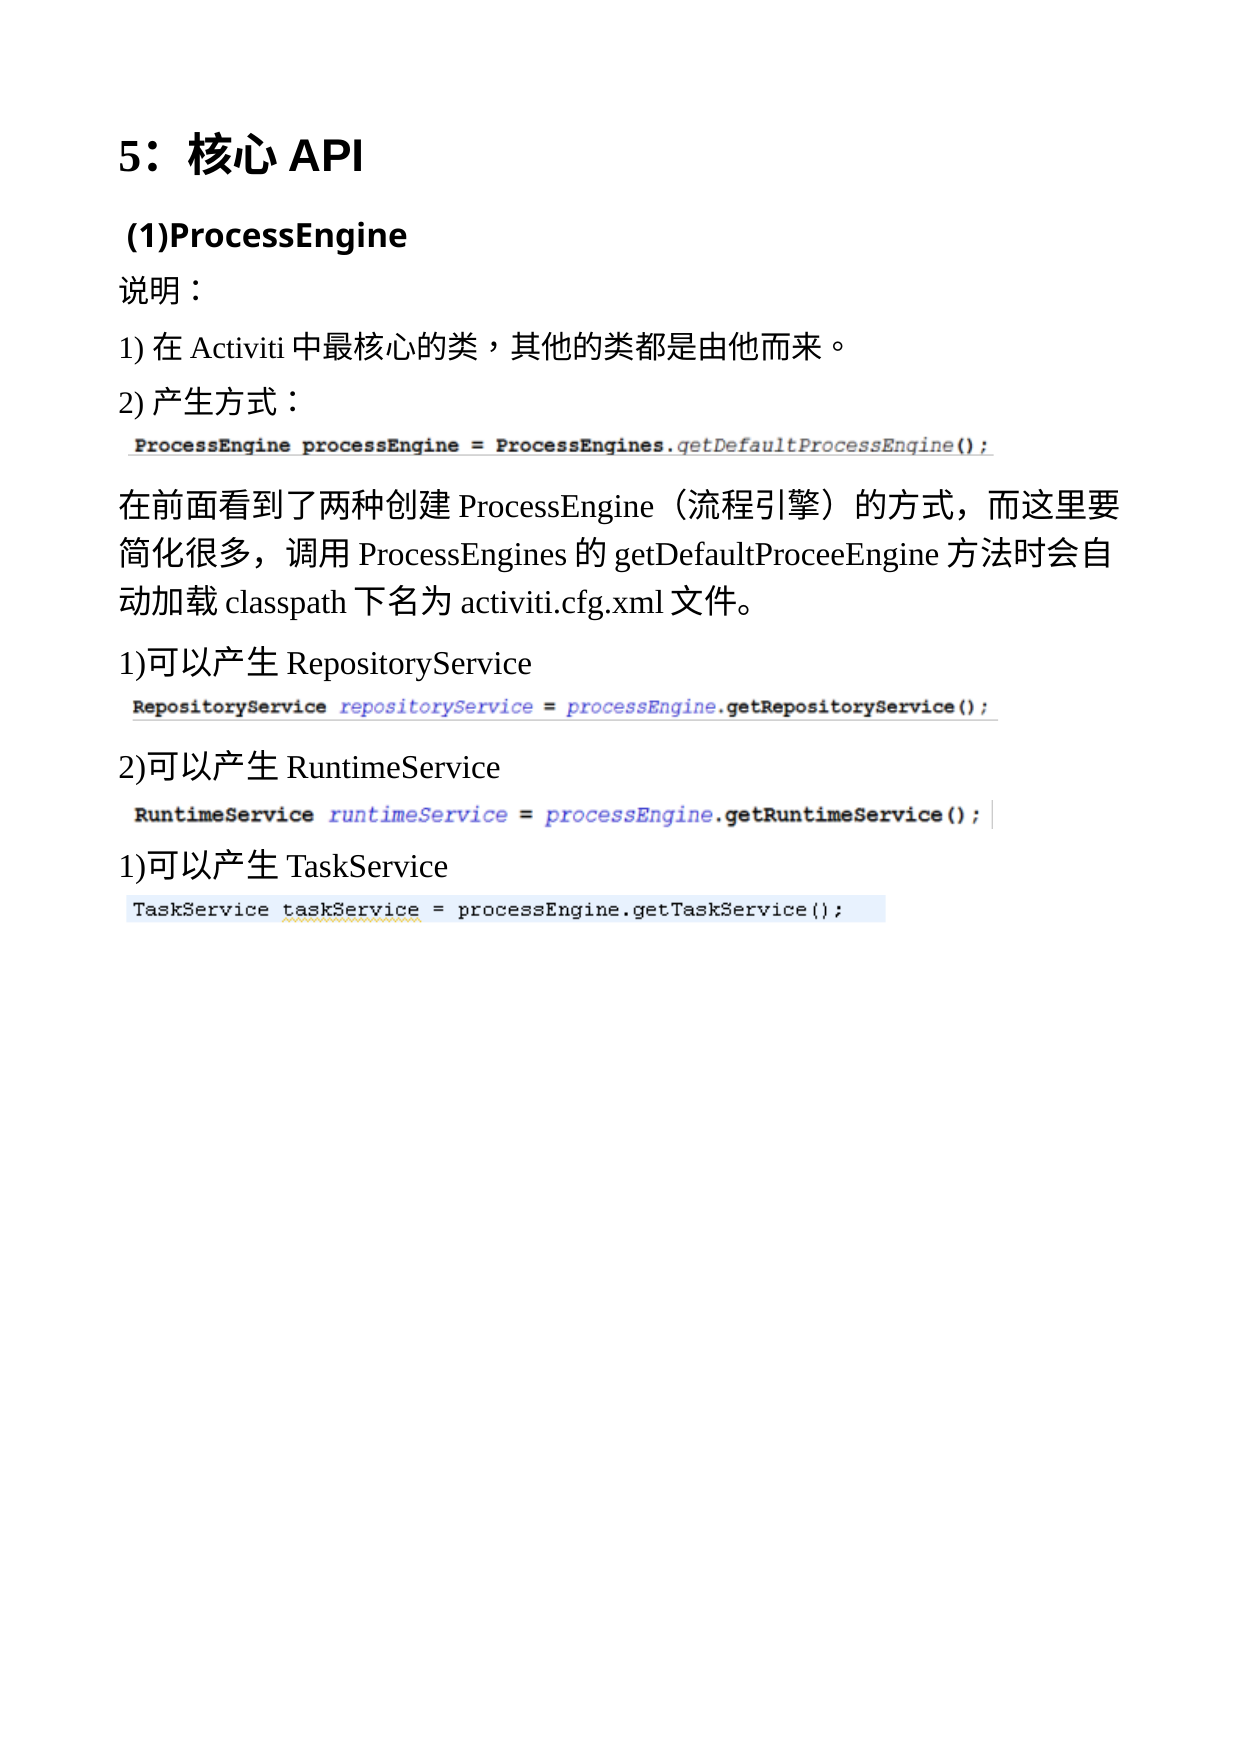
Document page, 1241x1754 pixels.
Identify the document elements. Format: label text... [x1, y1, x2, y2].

picture [126, 895, 886, 929]
text 1)可以产生RepositoryService [118, 636, 1122, 684]
text 2) 产生方式： [118, 380, 1122, 422]
text 1) 在Activiti中最核心的类，其他的类都是由他而来。 [118, 324, 1122, 367]
text 2)可以产生RuntimeService [118, 740, 1122, 788]
text 在前面看到了两种创建ProcessEngine（流程引擎）的方式，而这里要简化很多，调用ProcessEngines的getDefaultProceeEngine方法时会自动加载classpath下名为activiti.cfg.xml文件。 [118, 478, 1122, 623]
picture [128, 800, 994, 829]
text 1)可以产生TaskService [118, 839, 1122, 887]
text 说明： [118, 269, 1122, 312]
subtitle (1)ProcessEngine [118, 212, 1122, 257]
subtitle 5：核心API [118, 118, 1122, 184]
picture [132, 696, 999, 722]
picture [128, 434, 994, 457]
